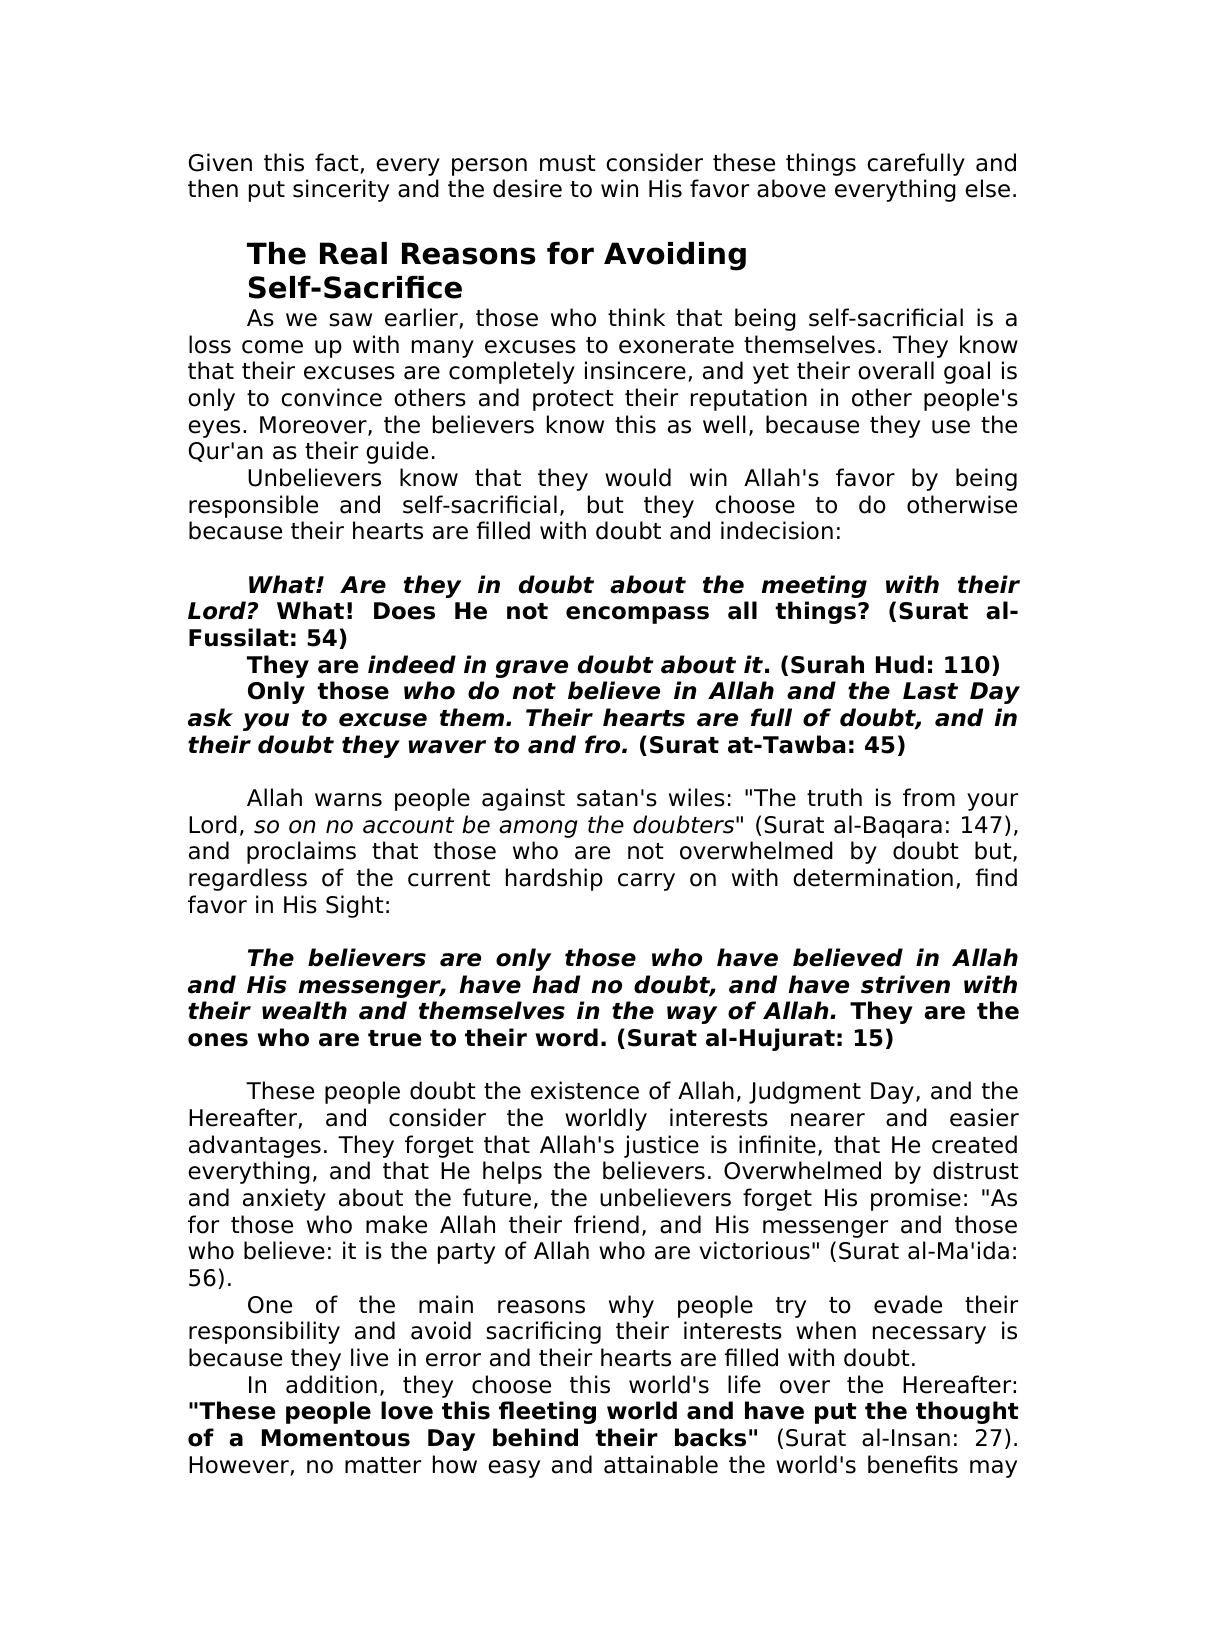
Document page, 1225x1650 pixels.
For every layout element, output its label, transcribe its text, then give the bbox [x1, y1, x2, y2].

text Allah warns people against satan's wiles: "The truth is from your Lord, so on no account be among the doubters" (Surat al-Baqara: 147), and proclaims that those who are not overwhelmed by doubt but, regardless of the current hardship carry on with determination, find favor in His Sight: [187, 785, 1020, 918]
text In addition, they choose this world's life over the Hereafter: "These people love this fleeting world and have put the thought of a Momentous Day behind their backs" (Surat al-Insan: 27). However, no matter how easy and attainable the world's benefits may [187, 1372, 1020, 1478]
text These people doubt the existence of Allah, Judgment Day, and the Hereafter, and consider the worldly interests nearer and easier advantages. They forget that Allah's justice is infinite, that He created everything, and that He helps the believers. Overwhelmed by distrust and anxiety about the future, the unbelievers forget His promise: "As for those who make Allah their friend, and His messenger and those who believe: it is the party of Allah who are victorious" (Surat al-Ma'ida: 56). [187, 1078, 1020, 1292]
text Only those who do not believe in Allah and the Last Day ask you to excuse them. Their hearts are full of doubt, and in their doubt they waver to and fro. (Surat at-Tawba: 45) [187, 678, 1020, 758]
text Given this fact, every person must consider these things carefully and then put sincerity and the desire to win His favor above everything else. [187, 150, 1020, 203]
text As we saw earlier, those who think that being self-sacrificial is a loss come up with many excuses to exonerate themselves. They know that their excuses are completely insincere, and yet their overall goal is only to convince others and protect their reputation in other people's eyes. Moreover, the believers know this as well, because they use the Qur'an as their guide. [187, 305, 1020, 465]
text Unbelievers know that they would win Allah's favor by being responsible and self-sacrificial, but they choose to do otherwise because their hearts are filled with doubt and indecision: [187, 465, 1020, 545]
text The believers are only those who have believed in Allah and His messenger, have had no doubt, and have striven with their wealth and themselves in the way of Allah. They are the ones who are true to their word. (Surat al-Hujurat: 15) [187, 945, 1020, 1052]
text What! Are they in doubt about the meeting with their Lord? What! Does He not encompass all things? (Surat al-Fussilat: 54) [187, 572, 1020, 652]
text One of the main reasons why people try to evade their responsibility and avoid sacrificing their interests when necessary is because they live in error and their hearts are filled with doubt. [187, 1292, 1020, 1372]
text The Real Reasons for Avoiding [187, 237, 1020, 271]
text They are indeed in grave doubt about it. (Surah Hud: 110) [187, 652, 1020, 678]
text Self-Sacrifice [187, 271, 1020, 305]
